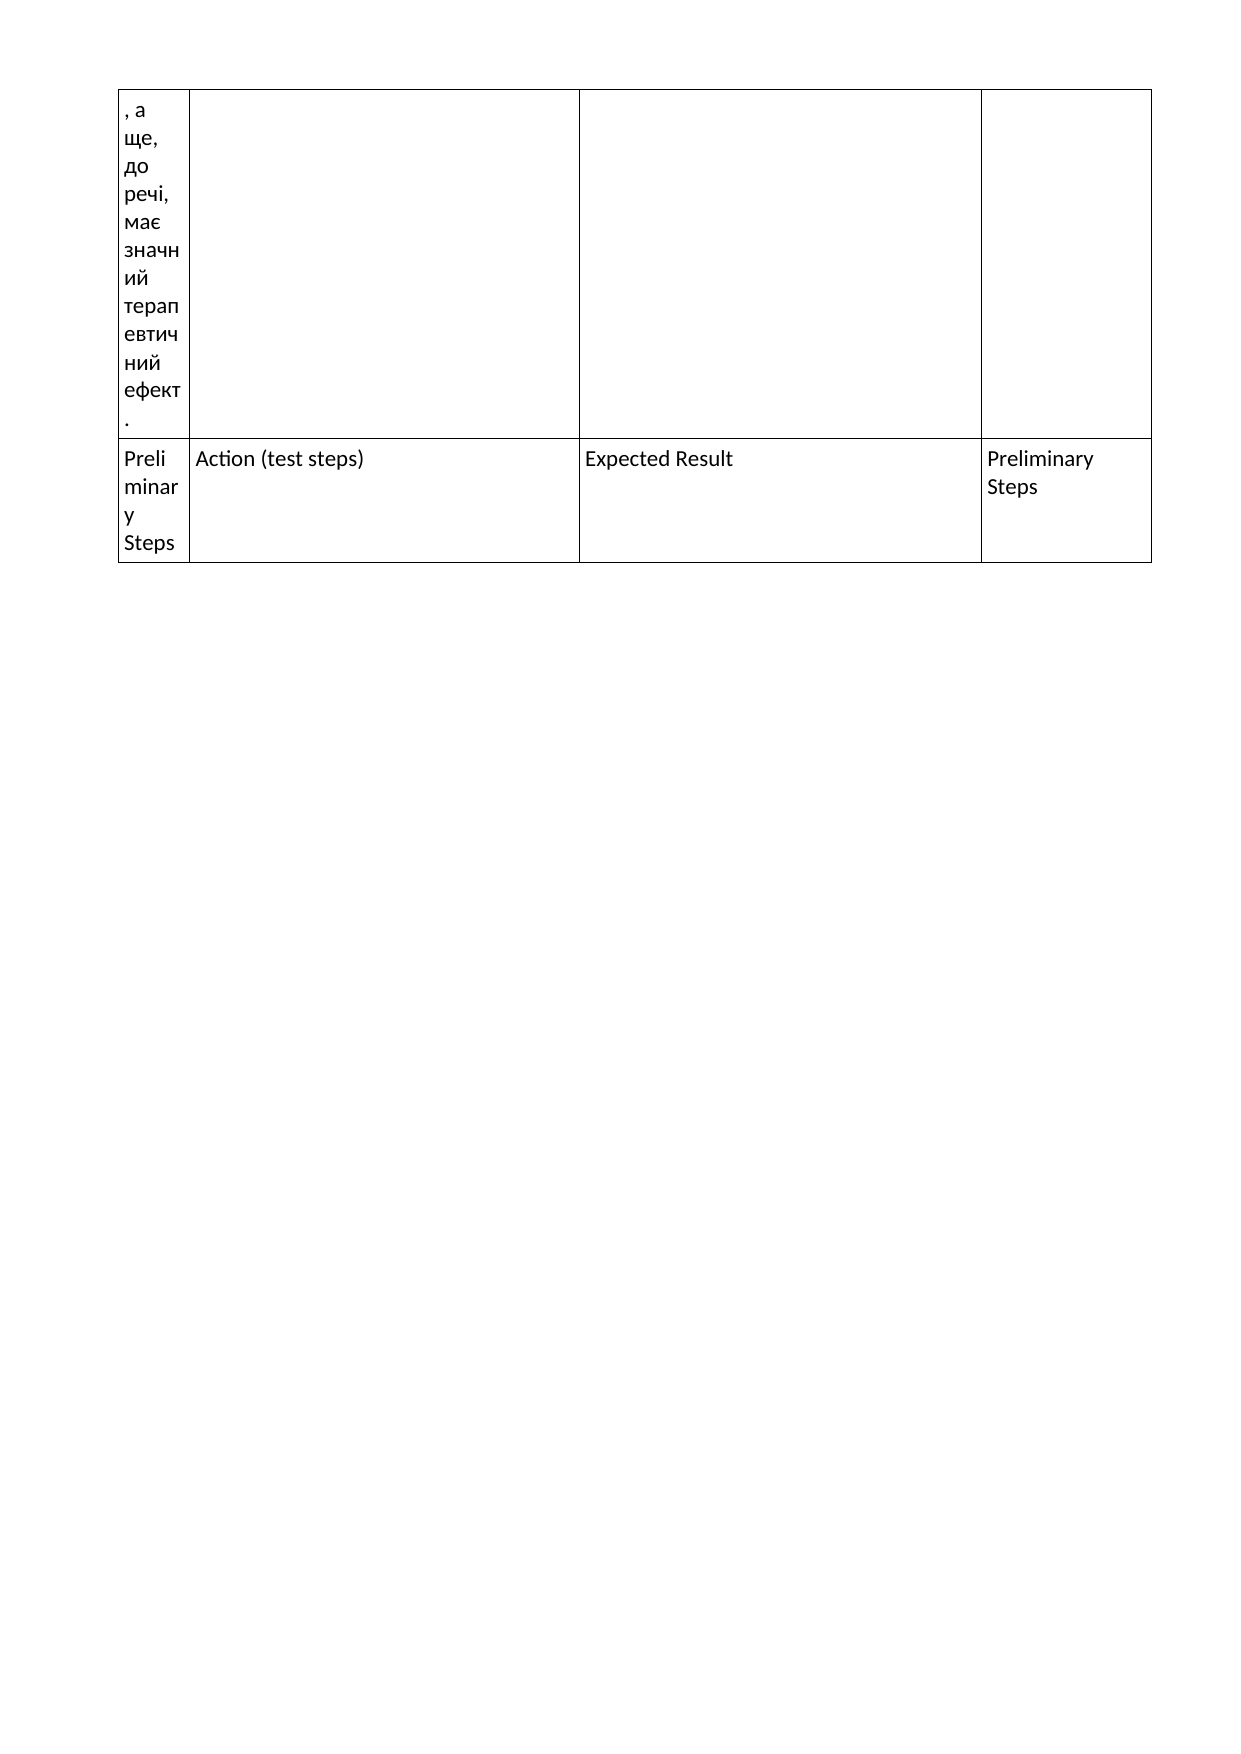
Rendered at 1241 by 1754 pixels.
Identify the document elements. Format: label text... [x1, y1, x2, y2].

table_cell [190, 90, 579, 437]
table_cell Expected Result [580, 439, 981, 562]
table_cell Preliminary Steps [982, 439, 1151, 562]
table_cell Action (test steps) [190, 439, 579, 562]
table_cell [982, 90, 1151, 437]
table_cell Preliminary Steps [119, 439, 189, 562]
table_cell [580, 90, 981, 437]
table_cell , а ще, до речі, має значний терапевтичний ефект. [119, 90, 189, 437]
